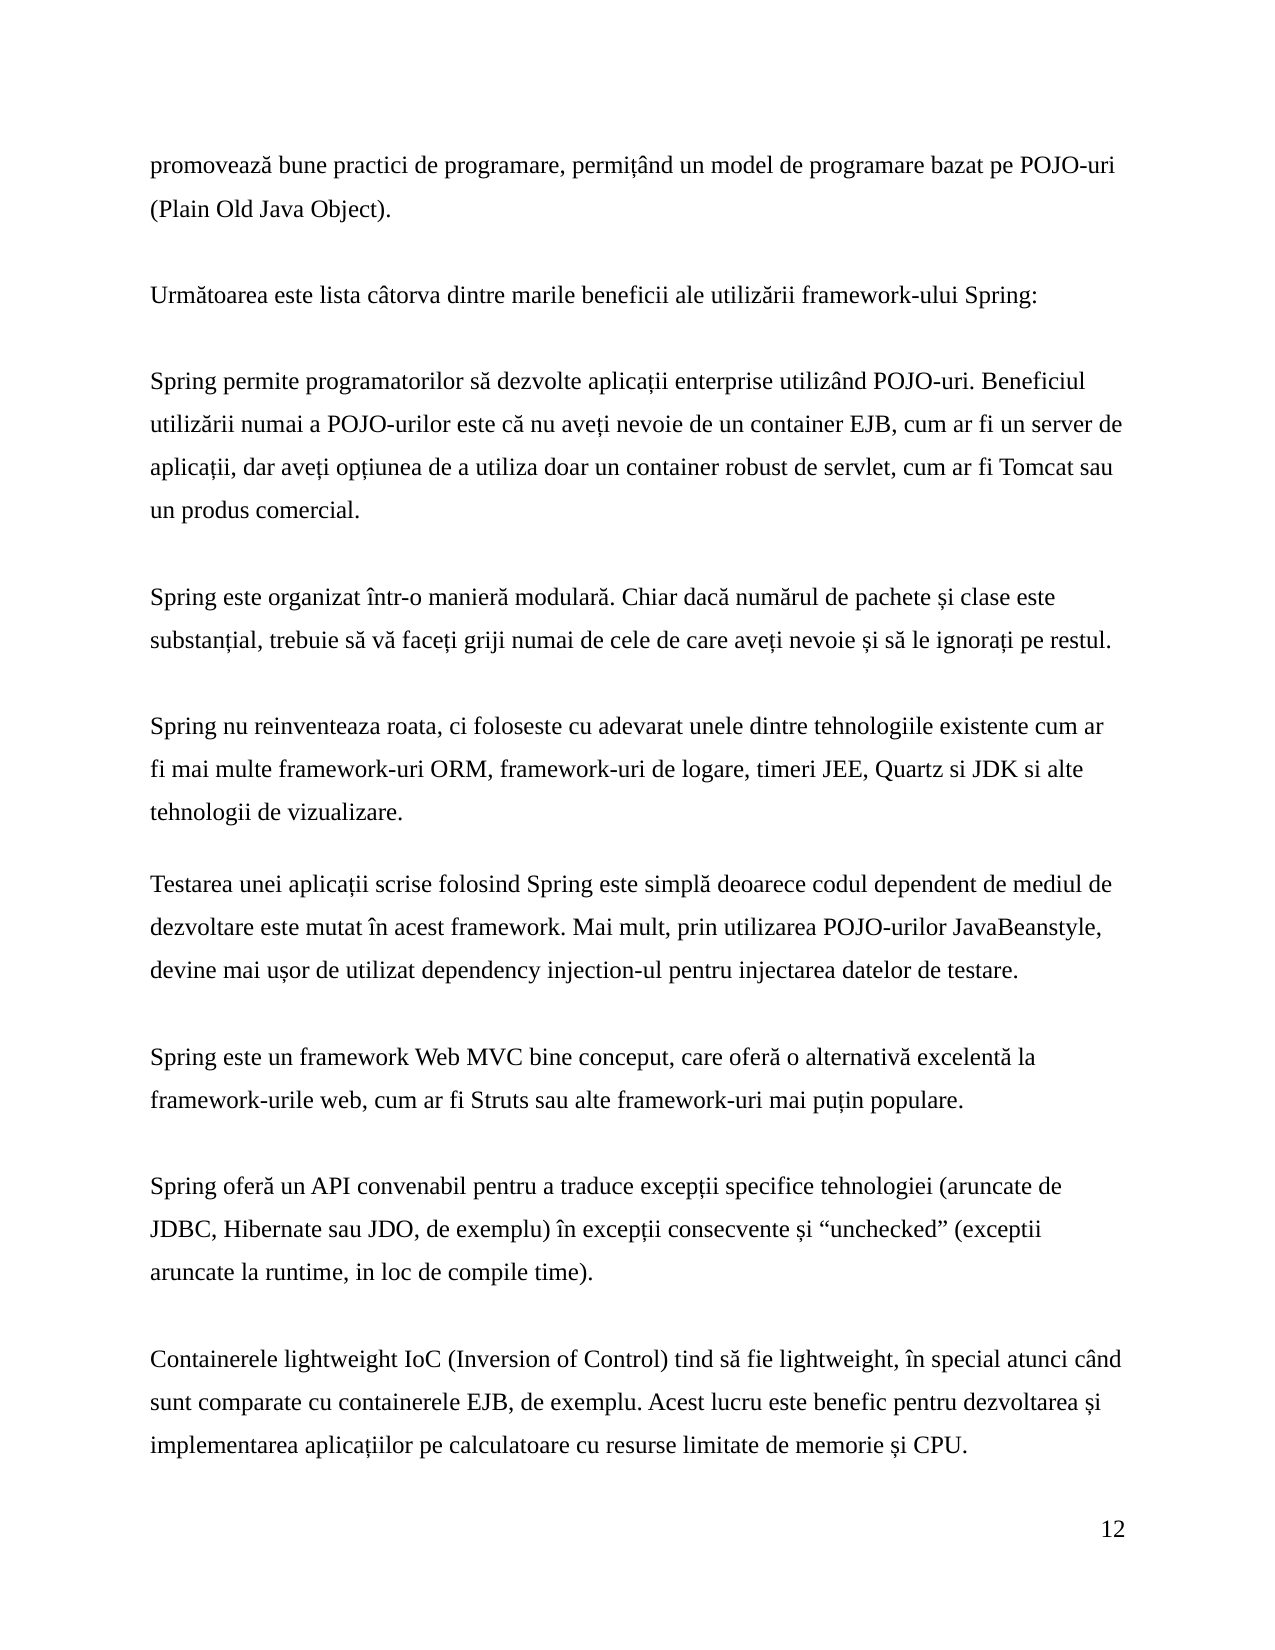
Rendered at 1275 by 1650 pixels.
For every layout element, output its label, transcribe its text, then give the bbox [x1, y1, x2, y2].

text Spring oferă un API convenabil pentru a traduce excepții specifice tehnologiei (aruncate de JDBC, Hibernate sau JDO, de exemplu) în excepții consecvente și “unchecked” (exceptii aruncate la runtime, in loc de compile time). [150, 1171, 1125, 1286]
text Următoarea este lista câtorva dintre marile beneficii ale utilizării framework-ului Spring: [150, 280, 1125, 309]
text Spring permite programatorilor să dezvolte aplicații enterprise utilizând POJO-uri. Beneficiul utilizării numai a POJO-urilor este că nu aveți nevoie de un container EJB, cum ar fi un server de aplicații, dar aveți opțiunea de a utiliza doar un container robust de servlet, cum ar fi Tomcat sau un produs comercial. [150, 366, 1125, 524]
text Containerele lightweight IoC (Inversion of Control) tind să fie lightweight, în special atunci când sunt comparate cu containerele EJB, de exemplu. Acest lucru este benefic pentru dezvoltarea și implementarea aplicațiilor pe calculatoare cu resurse limitate de memorie și CPU. [150, 1344, 1125, 1459]
text Spring este organizat într-o manieră modulară. Chiar dacă numărul de pachete și clase este substanțial, trebuie să vă faceți griji numai de cele de care aveți nevoie și să le ignorați pe restul. [150, 582, 1125, 654]
text promovează bune practici de programare, permițând un model de programare bazat pe POJO-uri (Plain Old Java Object). [150, 151, 1125, 222]
text Spring nu reinventeaza roata, ci foloseste cu adevarat unele dintre tehnologiile existente cum ar fi mai multe framework-uri ORM, framework-uri de logare, timeri JEE, Quartz si JDK si alte tehnologii de vizualizare. [150, 711, 1125, 826]
text Spring este un framework Web MVC bine conceput, care oferă o alternativă excelentă la framework-urile web, cum ar fi Struts sau alte framework-uri mai puțin populare. [150, 1042, 1125, 1114]
text Testarea unei aplicații scrise folosind Spring este simplă deoarece codul dependent de mediul de dezvoltare este mutat în acest framework. Mai mult, prin utilizarea POJO-urilor JavaBeanstyle, devine mai ușor de utilizat dependency injection-ul pentru injectarea datelor de testare. [150, 869, 1125, 984]
